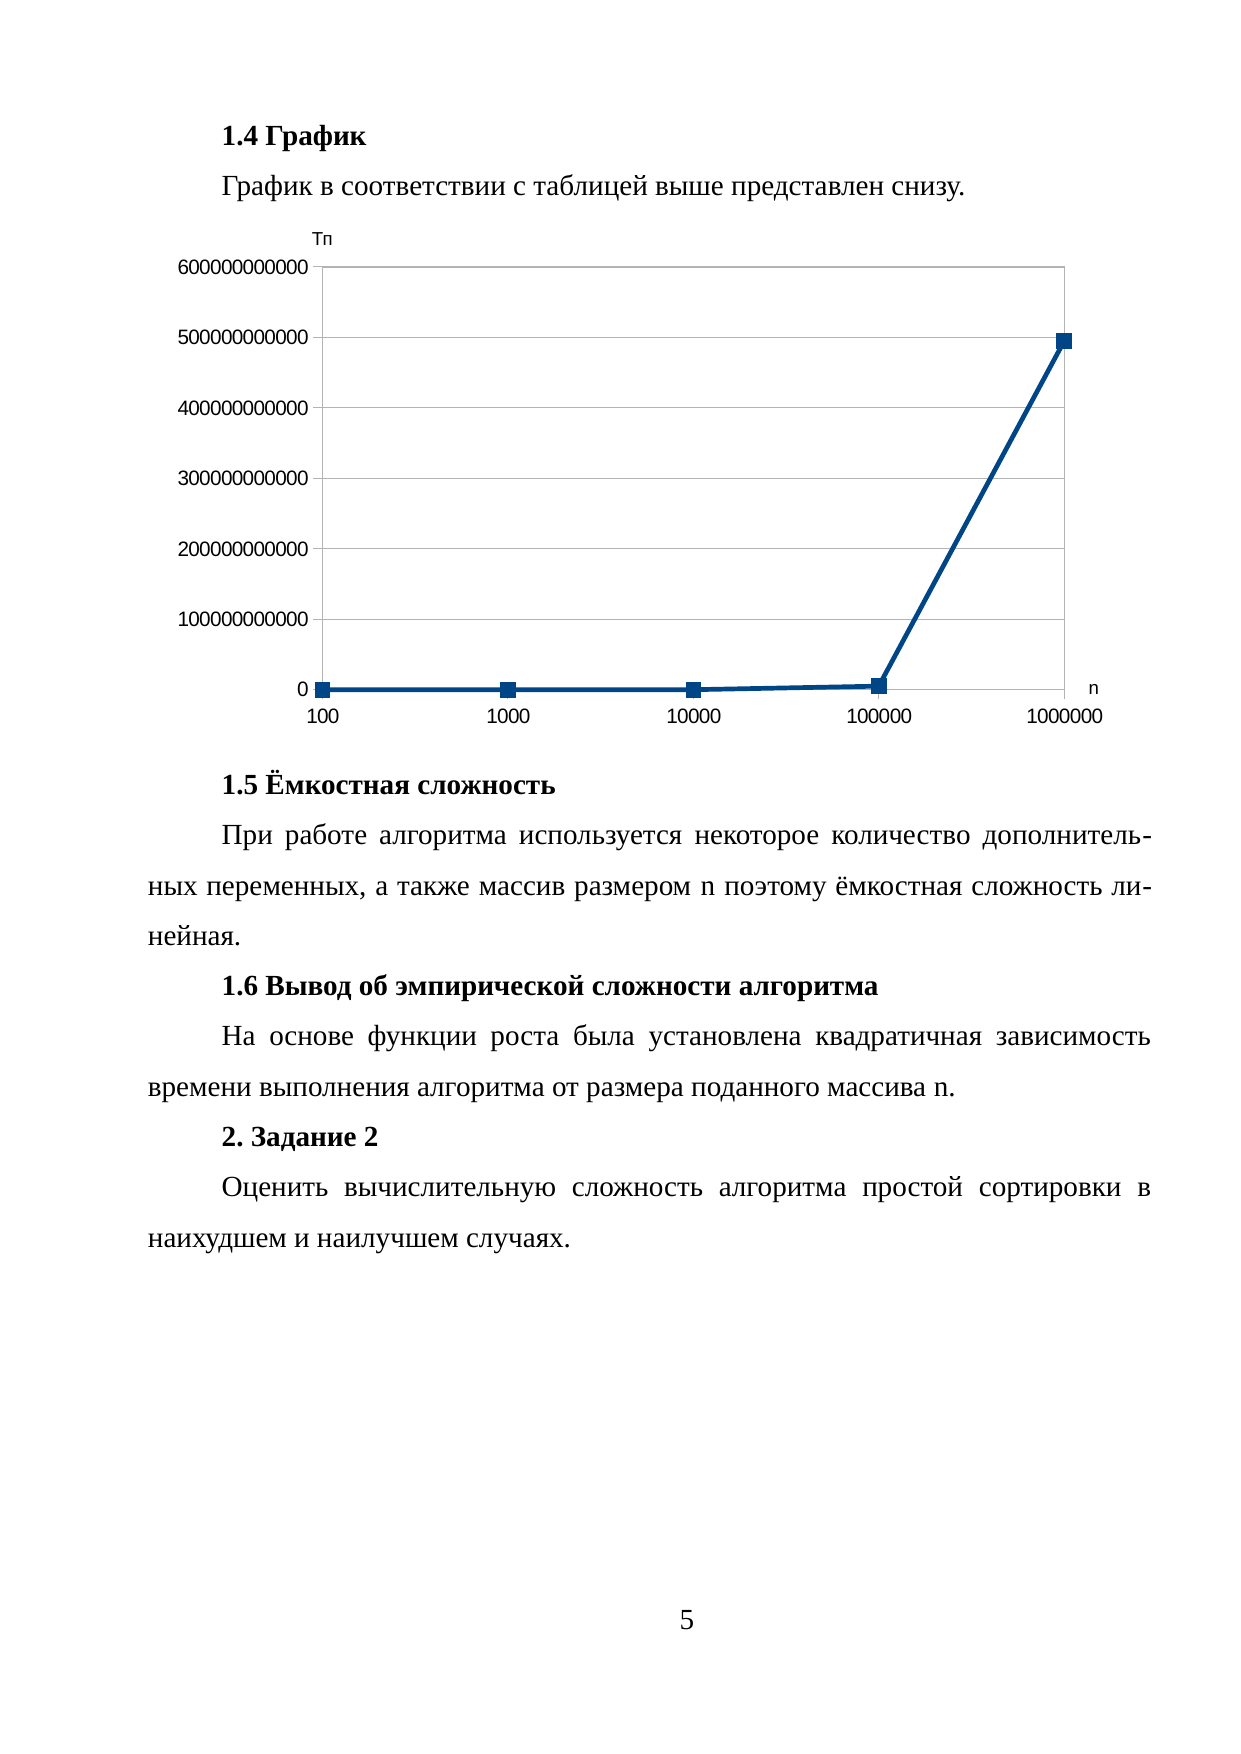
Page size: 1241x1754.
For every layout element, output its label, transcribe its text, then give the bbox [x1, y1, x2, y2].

subtitle 1.6 Вывод об эмпирической сложности алгоритма [148, 968, 1152, 1002]
subtitle 1.4 График [148, 118, 1152, 152]
subtitle 1.5 Ёмкостная сложность [148, 219, 1152, 801]
text На основе функции роста была установлена квадратичная зависимость времени выполнения алгоритма от размера поданного массива n. [148, 1018, 1152, 1102]
text Оценить вычислительную сложность алгоритма простой сортировки в наихудшем и наилучшем случаях. [148, 1169, 1152, 1253]
subtitle 2. Задание 2 [148, 1119, 1152, 1153]
text При работе алгоритма используется некоторое количество дополнитель­ных переменных, а также массив размером n поэтому ёмкостная сложность ли­нейная. [148, 817, 1152, 951]
text График в соответствии с таблицей выше представлен снизу. [148, 168, 1152, 202]
